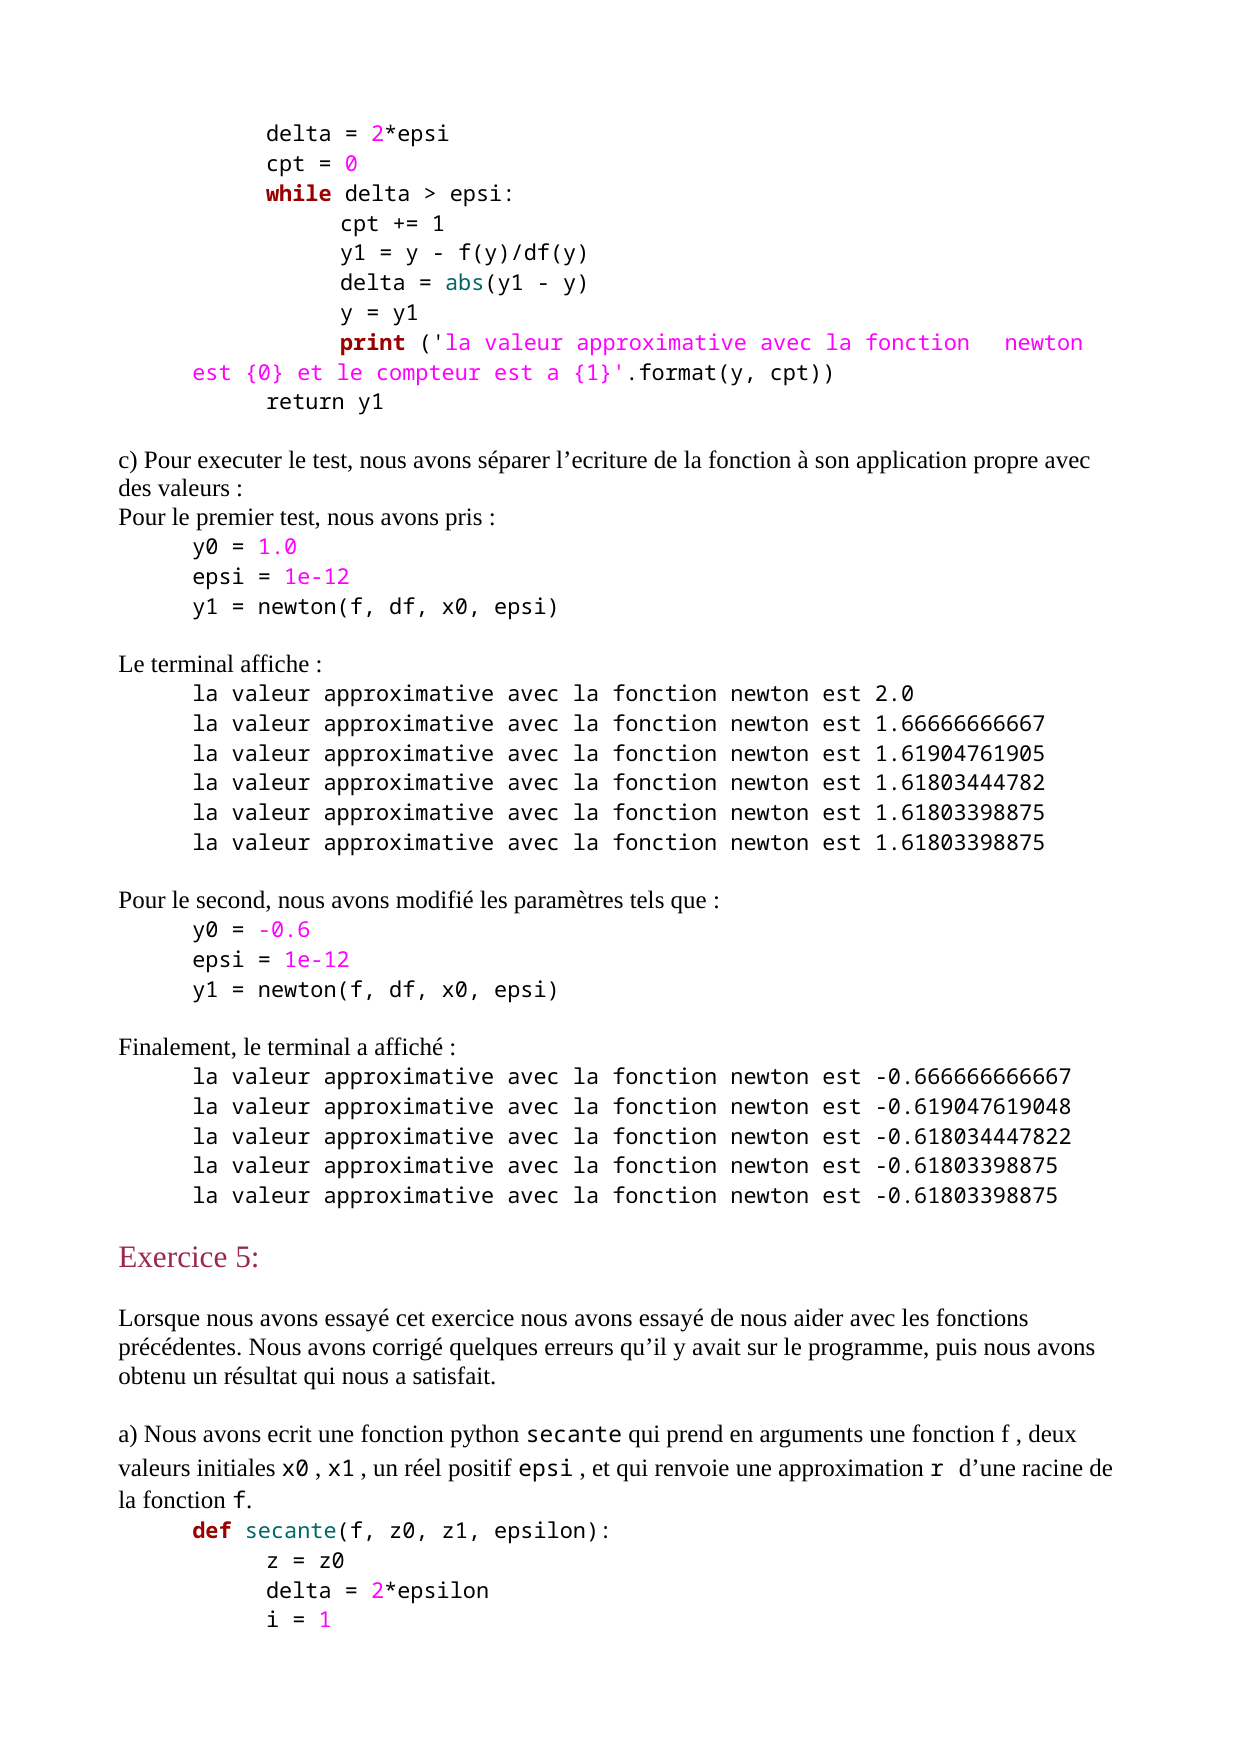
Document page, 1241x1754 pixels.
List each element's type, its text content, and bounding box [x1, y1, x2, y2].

text z = z0 [118, 1545, 1122, 1574]
text while delta > epsi: [118, 178, 1122, 207]
text cpt = 0 [118, 148, 1122, 178]
text i = 1 [118, 1604, 1122, 1634]
text la valeur approximative avec la fonction newton est -0.61803398875 [118, 1150, 1122, 1180]
text Finalement, le terminal a affiché : [118, 1032, 1122, 1061]
text la valeur approximative avec la fonction newton est 1.61803398875 [118, 797, 1122, 827]
text y1 = newton(f, df, x0, epsi) [118, 974, 1122, 1003]
text epsi = 1e-12 [118, 561, 1122, 591]
text la valeur approximative avec la fonction newton est 1.61803398875 [118, 827, 1122, 857]
text Pour le second, nous avons modifié les paramètres tels que : [118, 885, 1122, 914]
text cpt += 1 [118, 207, 1122, 237]
text Le terminal affiche : [118, 649, 1122, 678]
text la valeur approximative avec la fonction newton est 1.61803444782 [118, 767, 1122, 797]
text return y1 [118, 386, 1122, 416]
text Lorsque nous avons essayé cet exercice nous avons essayé de nous aider avec les fonctions précédentes. Nous avons corrigé quelques erreurs qu’il y avait sur le programme, puis nous avons obtenu un résultat qui nous a satisfait. [118, 1303, 1122, 1390]
text y0 = -0.6 [118, 914, 1122, 944]
text print ('la valeur approximative avec la fonction newton est {0} et le compteur est a {1}'.format(y, cpt)) [118, 327, 1122, 386]
text delta = 2*epsi [118, 118, 1122, 148]
text c) Pour executer le test, nous avons séparer l’ecriture de la fonction à son application propre avec des valeurs : [118, 445, 1122, 502]
text y1 = y - f(y)/df(y) [118, 237, 1122, 267]
text la valeur approximative avec la fonction newton est 1.61904761905 [118, 737, 1122, 767]
text y0 = 1.0 [118, 531, 1122, 561]
text la valeur approximative avec la fonction newton est 1.66666666667 [118, 708, 1122, 737]
text delta = 2*epsilon [118, 1574, 1122, 1604]
text y = y1 [118, 297, 1122, 327]
text Exercice 5: [118, 1239, 1122, 1275]
text la valeur approximative avec la fonction newton est -0.619047619048 [118, 1091, 1122, 1121]
text la valeur approximative avec la fonction newton est -0.61803398875 [118, 1180, 1122, 1210]
text la valeur approximative avec la fonction newton est 2.0 [118, 678, 1122, 708]
text def secante(f, z0, z1, epsilon): [118, 1515, 1122, 1545]
text Pour le premier test, nous avons pris : [118, 502, 1122, 531]
text delta = abs(y1 - y) [118, 267, 1122, 297]
text la valeur approximative avec la fonction newton est -0.666666666667 [118, 1061, 1122, 1091]
text a) Nous avons ecrit une fonction python secante qui prend en arguments une fonction f , deux valeurs initiales x0 , x1 , un réel positif epsi , et qui renvoie une approximation r d’une racine de la fonction f. [118, 1418, 1122, 1515]
text la valeur approximative avec la fonction newton est -0.618034447822 [118, 1121, 1122, 1150]
text y1 = newton(f, df, x0, epsi) [118, 591, 1122, 620]
text epsi = 1e-12 [118, 944, 1122, 974]
